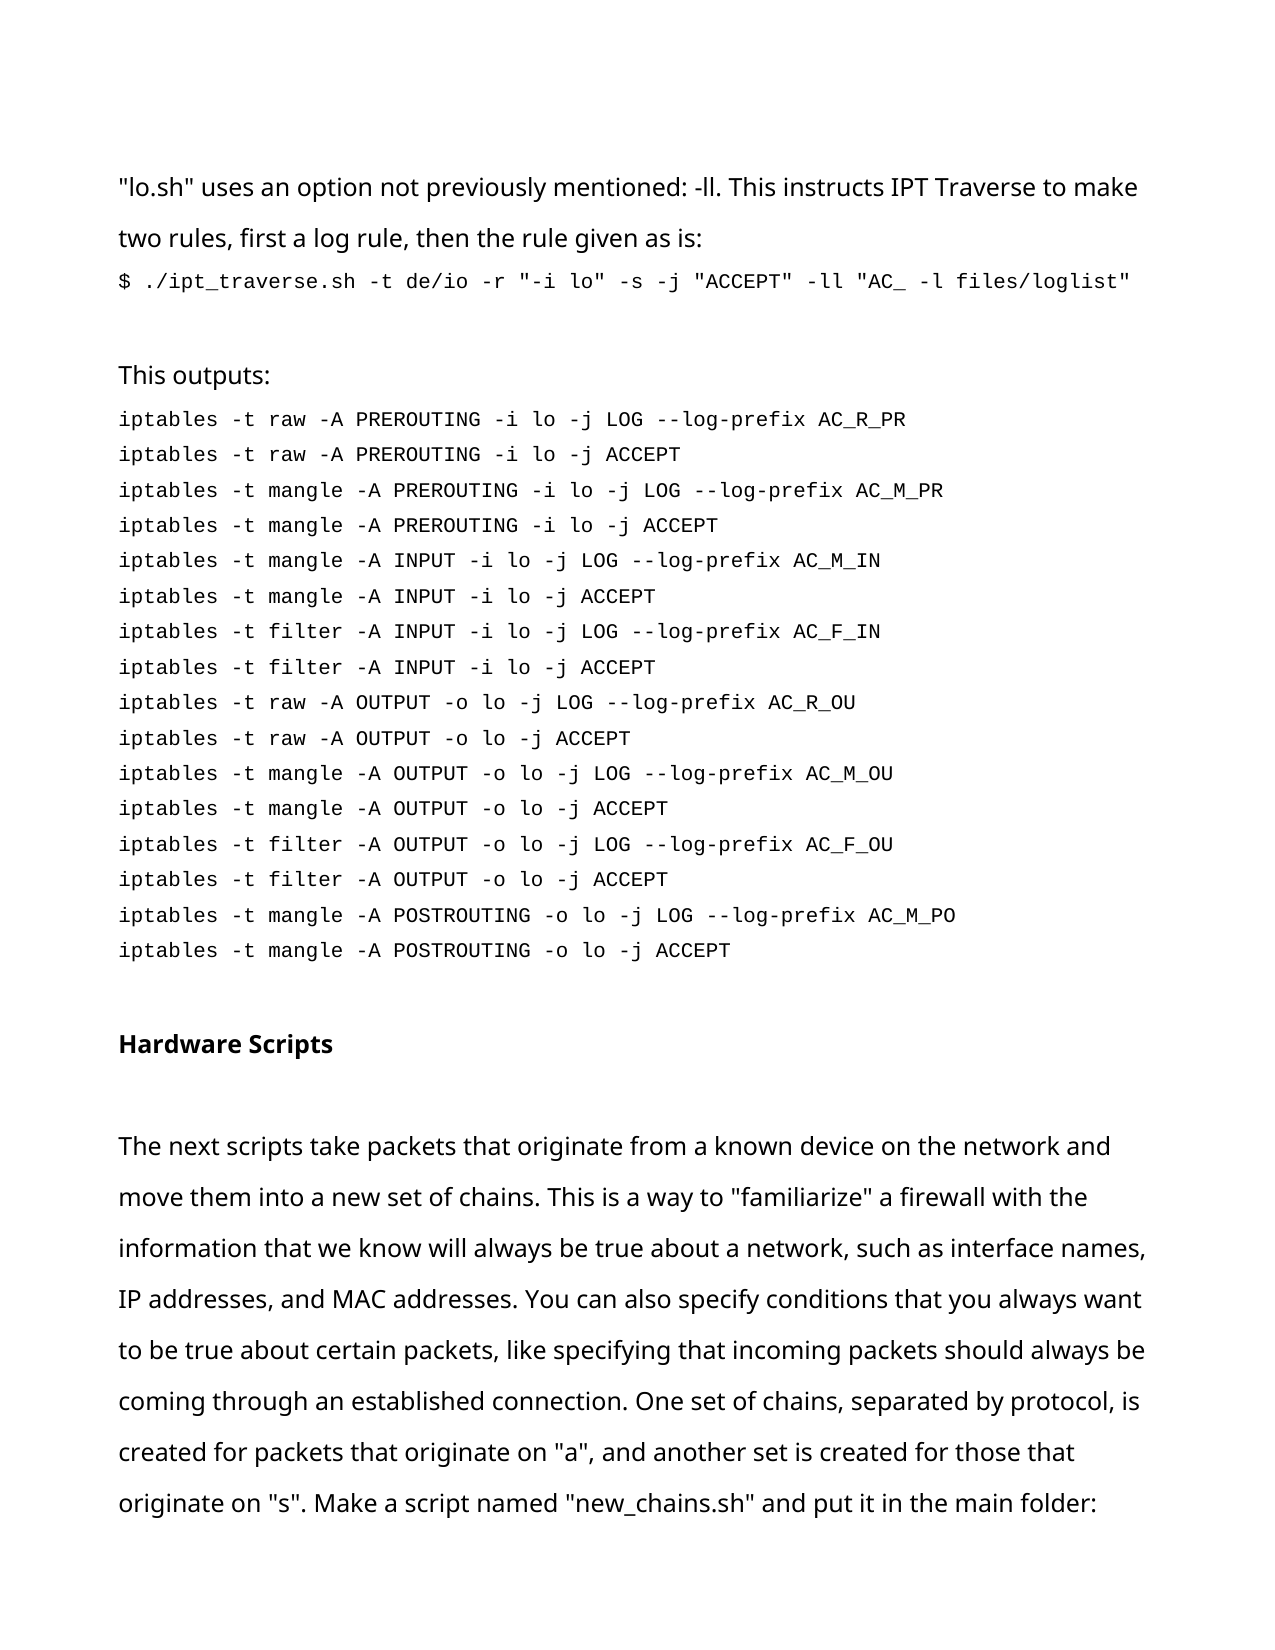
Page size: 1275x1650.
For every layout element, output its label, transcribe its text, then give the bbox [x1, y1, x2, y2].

text $ ./ipt_traverse.sh -t de/io -r "-i lo" -s -j "ACCEPT" -ll "AC_ -l files/loglist" [118, 271, 1157, 295]
text iptables -t mangle -A PREROUTING -i lo -j LOG --log-prefix AC_M_PR [118, 479, 1157, 503]
text iptables -t raw -A PREROUTING -i lo -j ACCEPT [118, 444, 1157, 468]
text iptables -t filter -A INPUT -i lo -j LOG --log-prefix AC_F_IN [118, 621, 1157, 645]
text iptables -t mangle -A INPUT -i lo -j ACCEPT [118, 586, 1157, 609]
text iptables -t raw -A OUTPUT -o lo -j LOG --log-prefix AC_R_OU [118, 692, 1157, 716]
text Hardware Scripts [118, 1026, 1157, 1061]
text iptables -t mangle -A OUTPUT -o lo -j ACCEPT [118, 798, 1157, 822]
text iptables -t raw -A OUTPUT -o lo -j ACCEPT [118, 727, 1157, 751]
text iptables -t filter -A OUTPUT -o lo -j ACCEPT [118, 869, 1157, 893]
text iptables -t mangle -A POSTROUTING -o lo -j LOG --log-prefix AC_M_PO [118, 904, 1157, 928]
text iptables -t mangle -A POSTROUTING -o lo -j ACCEPT [118, 940, 1157, 964]
text This outputs: [118, 358, 1157, 392]
text "lo.sh" uses an option not previously mentioned: -ll. This instructs IPT Traverse to make two rules, first a log rule, then the rule given as is: [118, 169, 1157, 254]
text iptables -t raw -A PREROUTING -i lo -j LOG --log-prefix AC_R_PR [118, 409, 1157, 432]
text iptables -t mangle -A INPUT -i lo -j LOG --log-prefix AC_M_IN [118, 550, 1157, 574]
text iptables -t filter -A OUTPUT -o lo -j LOG --log-prefix AC_F_OU [118, 834, 1157, 857]
text iptables -t filter -A INPUT -i lo -j ACCEPT [118, 657, 1157, 680]
text iptables -t mangle -A OUTPUT -o lo -j LOG --log-prefix AC_M_OU [118, 763, 1157, 787]
text iptables -t mangle -A PREROUTING -i lo -j ACCEPT [118, 515, 1157, 539]
text The next scripts take packets that originate from a known device on the network and move them into a new set of chains. This is a way to "familiarize" a firewall with the information that we know will always be true about a network, such as interface names, IP addresses, and MAC addresses. You can also specify conditions that you always want to be true about certain packets, like specifying that incoming packets should always be coming through an established connection. One set of chains, separated by protocol, is created for packets that originate on "a", and another set is created for those that originate on "s". Make a script named "new_chains.sh" and put it in the main folder: [118, 1128, 1157, 1520]
